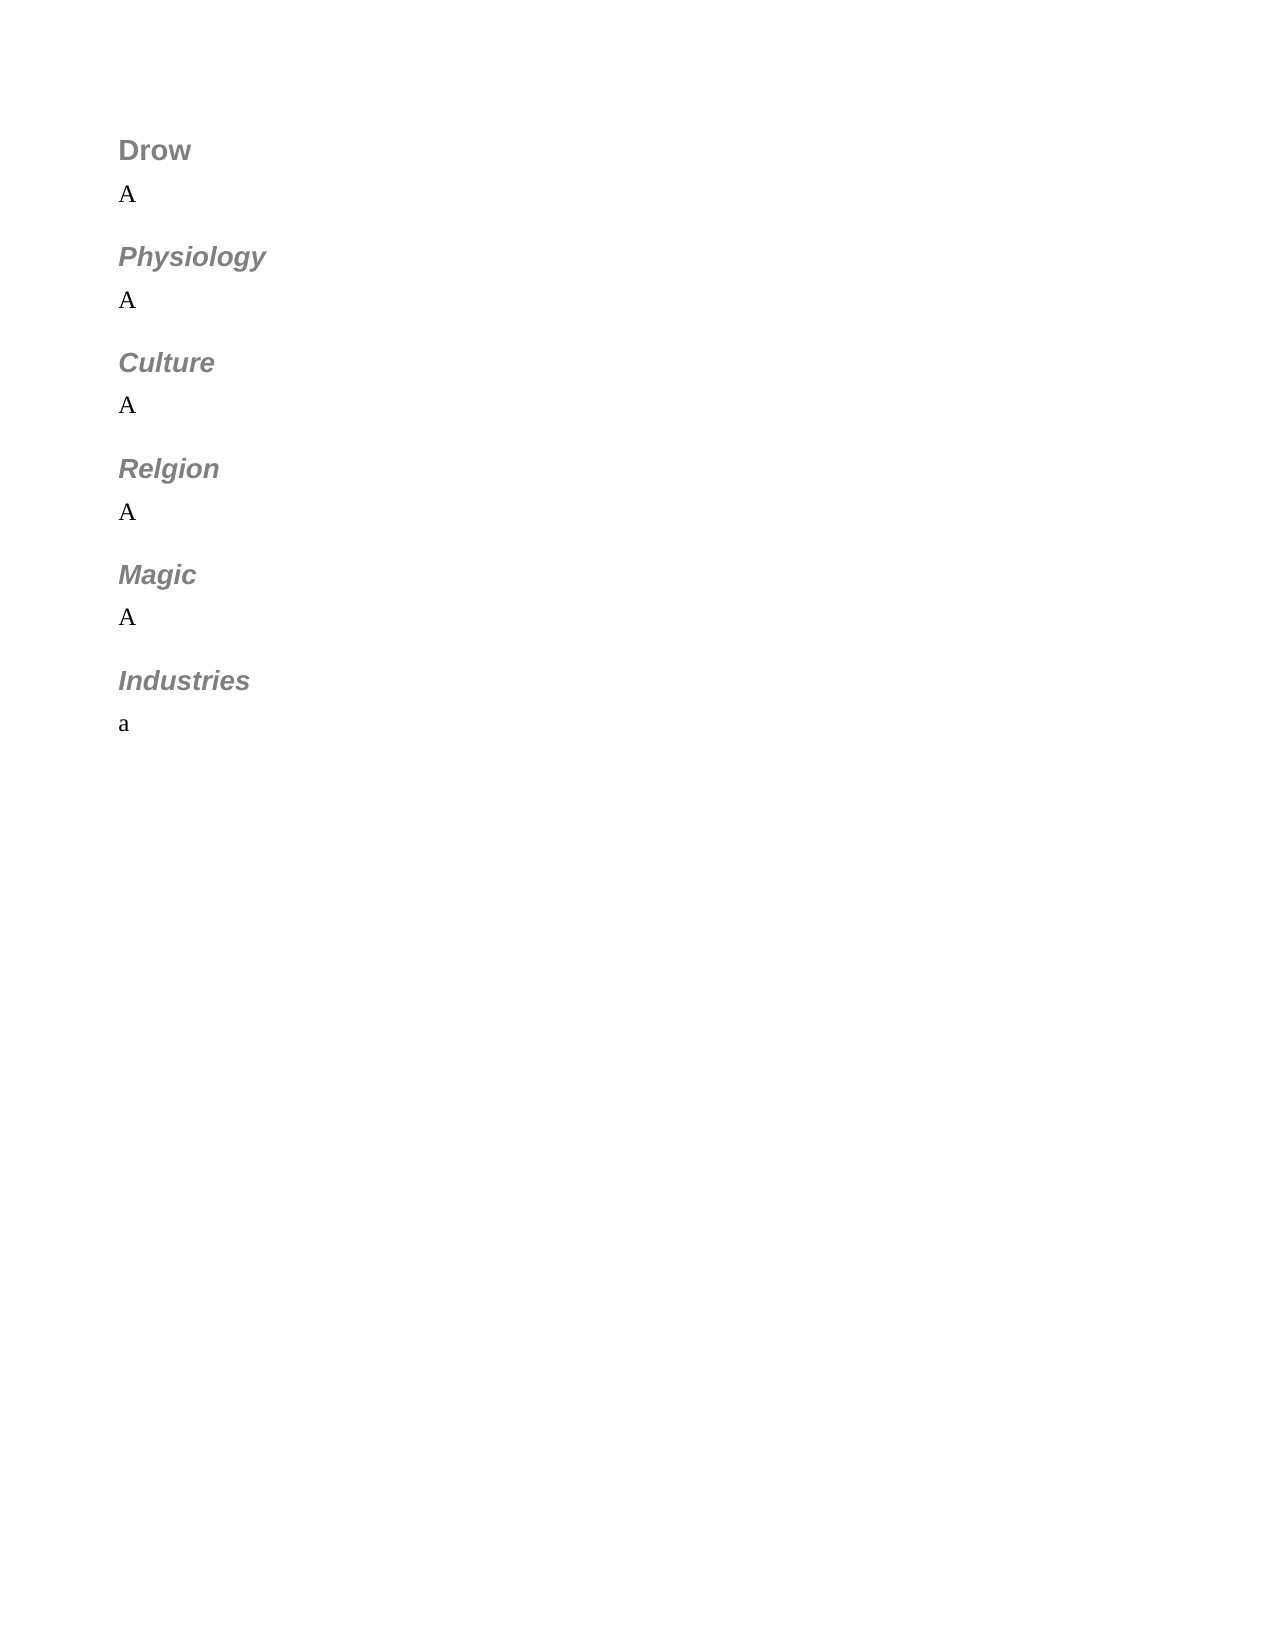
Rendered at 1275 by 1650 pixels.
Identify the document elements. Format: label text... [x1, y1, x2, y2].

text A [118, 602, 1157, 631]
text A [118, 179, 1157, 207]
text A [118, 391, 1157, 419]
subtitle Magic [118, 558, 1157, 590]
text A [118, 497, 1157, 525]
subtitle Industries [118, 664, 1157, 696]
subtitle Culture [118, 346, 1157, 378]
text A [118, 285, 1157, 313]
text a [118, 708, 1157, 737]
subtitle Relgion [118, 452, 1157, 484]
subtitle Drow [118, 133, 1157, 166]
subtitle Physiology [118, 240, 1157, 272]
